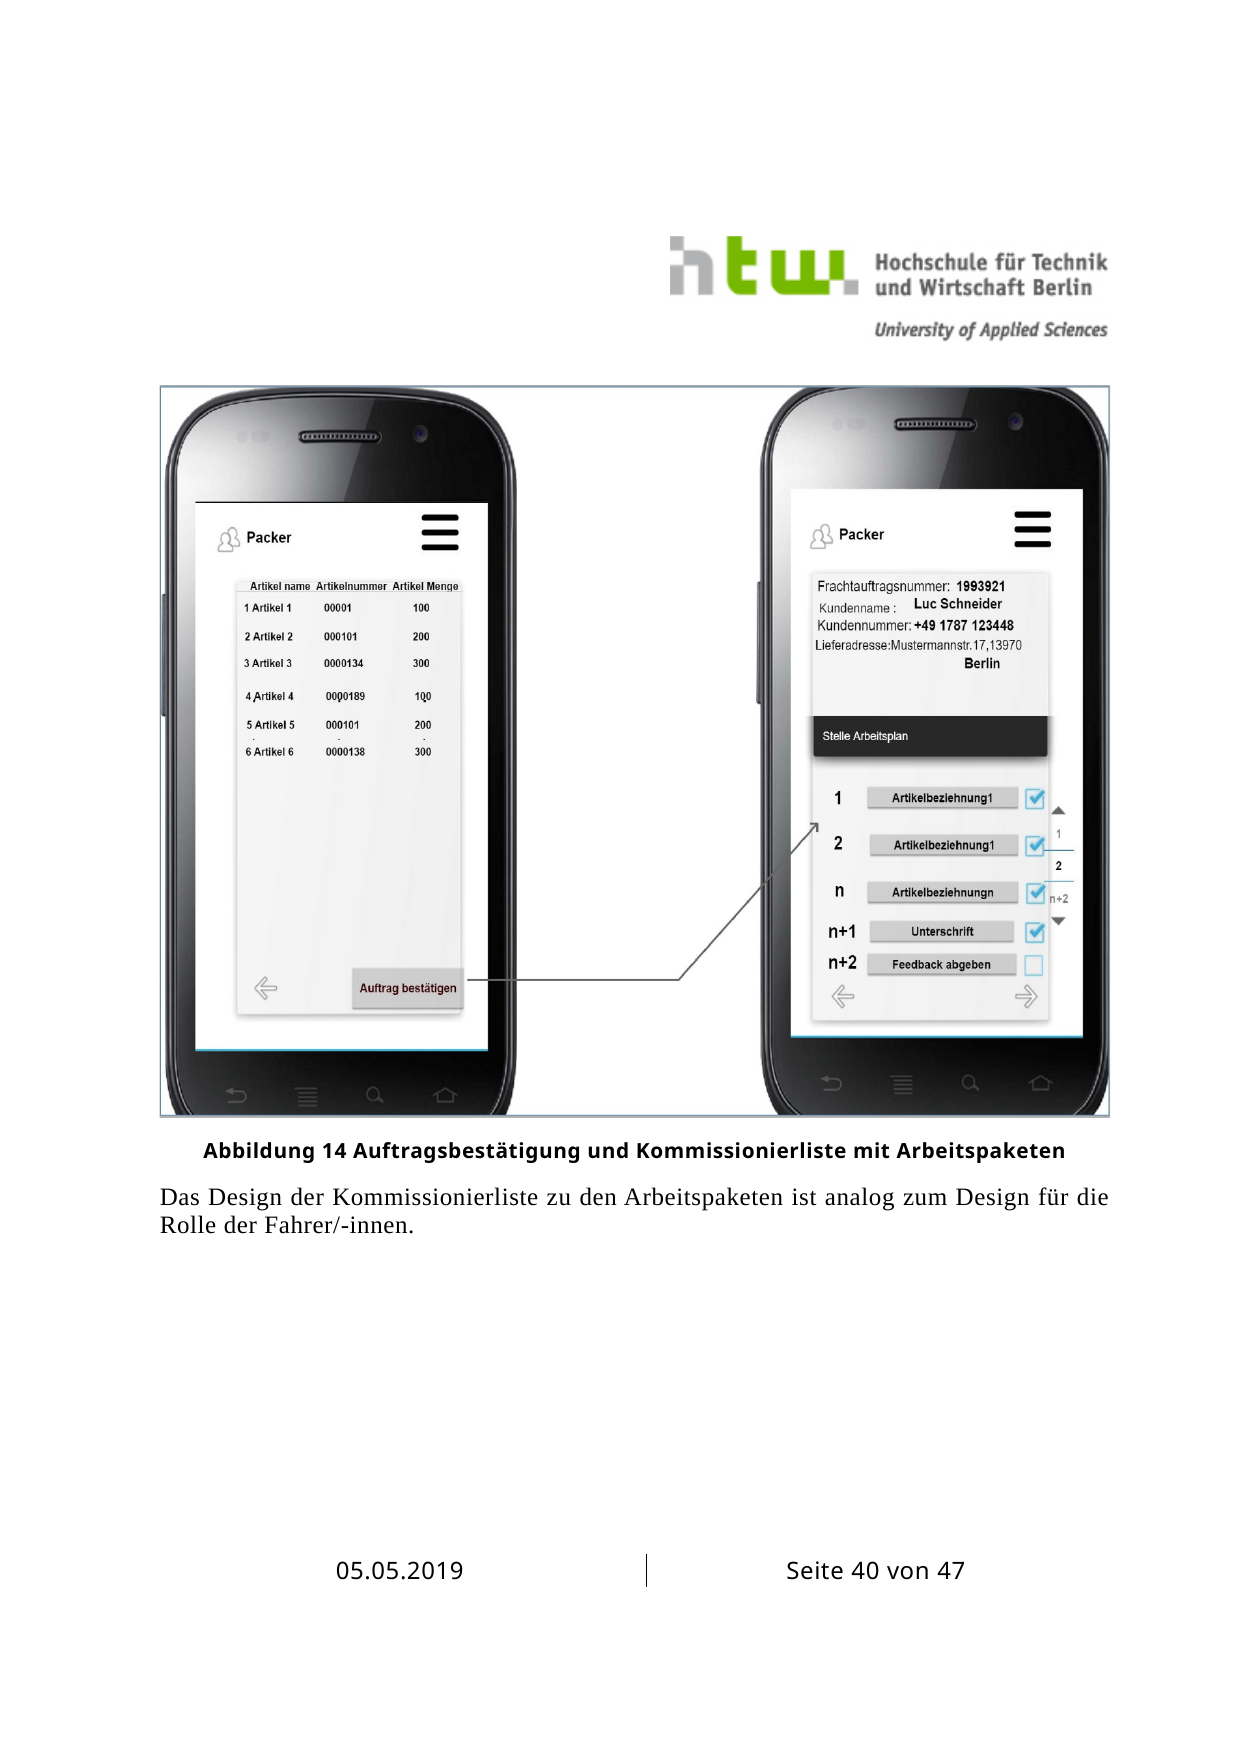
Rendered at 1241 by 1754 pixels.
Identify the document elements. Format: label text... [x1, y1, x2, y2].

text Abbildung 14 Auftragsbestätigung und Kommissionierliste mit Arbeitspaketen [159, 1136, 1110, 1164]
text Das Design der Kommissionierliste zu den Arbeitspaketen ist analog zum Design für die Rolle der Fahrer/-innen. [159, 1182, 1110, 1239]
